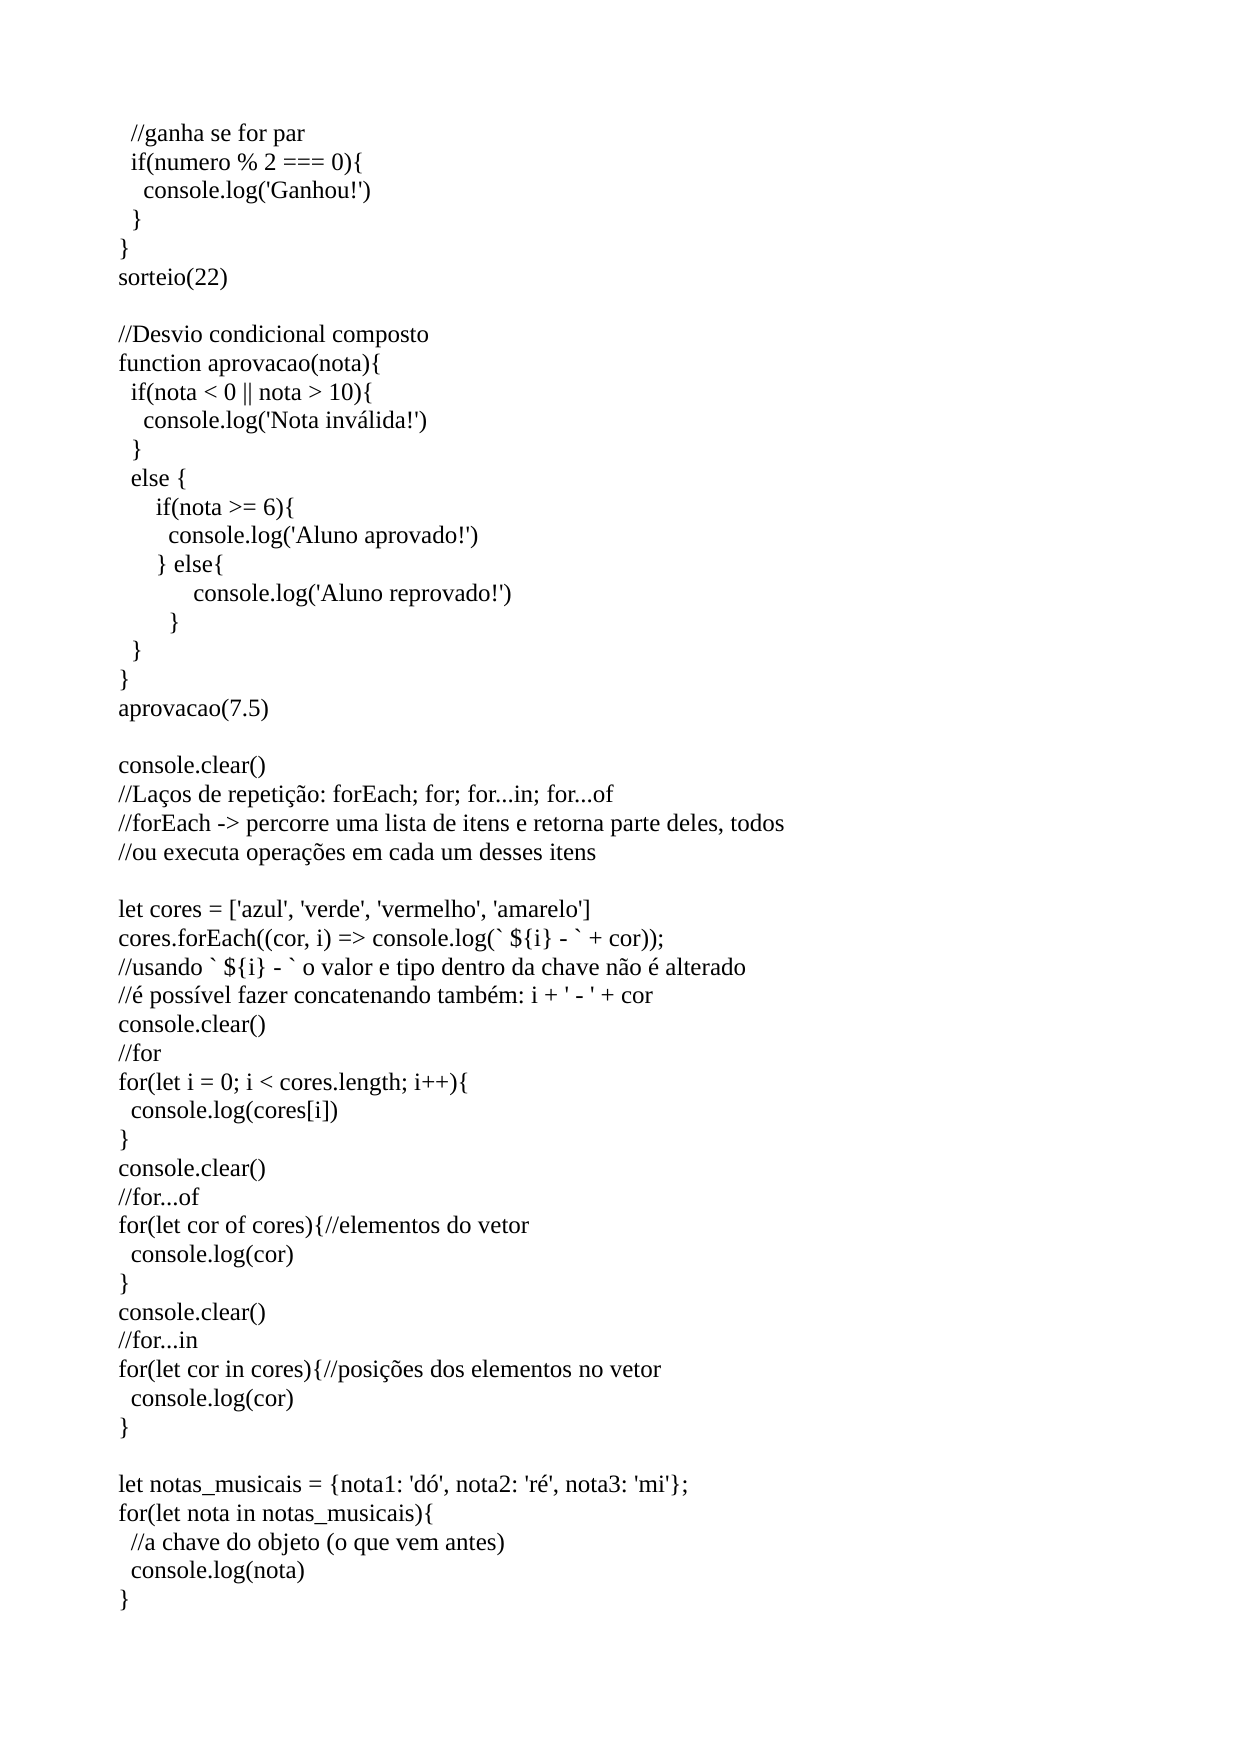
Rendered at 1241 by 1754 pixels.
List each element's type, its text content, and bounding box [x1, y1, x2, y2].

text //ganha se for par if(numero % 2 === 0){ console.log('Ganhou!') } } sorteio(22) //Desvio condicional composto function aprovacao(nota){ if(nota < 0 || nota > 10){ console.log('Nota inválida!') } else { if(nota >= 6){ console.log('Aluno aprovado!') } else{ console.log('Aluno reprovado!') } } } aprovacao(7.5) console.clear() //Laços de repetição: forEach; for; for...in; for...of //forEach -> percorre uma lista de itens e retorna parte deles, todos //ou executa operações em cada um desses itens let cores = ['azul', 'verde', 'vermelho', 'amarelo'] cores.forEach((cor, i) => console.log(` ${i} - ` + cor)); //usando ` ${i} - ` o valor e tipo dentro da chave não é alterado //é possível fazer concatenando também: i + ' - ' + cor console.clear() //for for(let i = 0; i < cores.length; i++){ console.log(cores[i]) } console.clear() //for...of for(let cor of cores){//elementos do vetor console.log(cor) } console.clear() //for...in for(let cor in cores){//posições dos elementos no vetor console.log(cor) } let notas_musicais = {nota1: 'dó', nota2: 'ré', nota3: 'mi'}; for(let nota in notas_musicais){ //a chave do objeto (o que vem antes) console.log(nota) } [118, 118, 1122, 1613]
